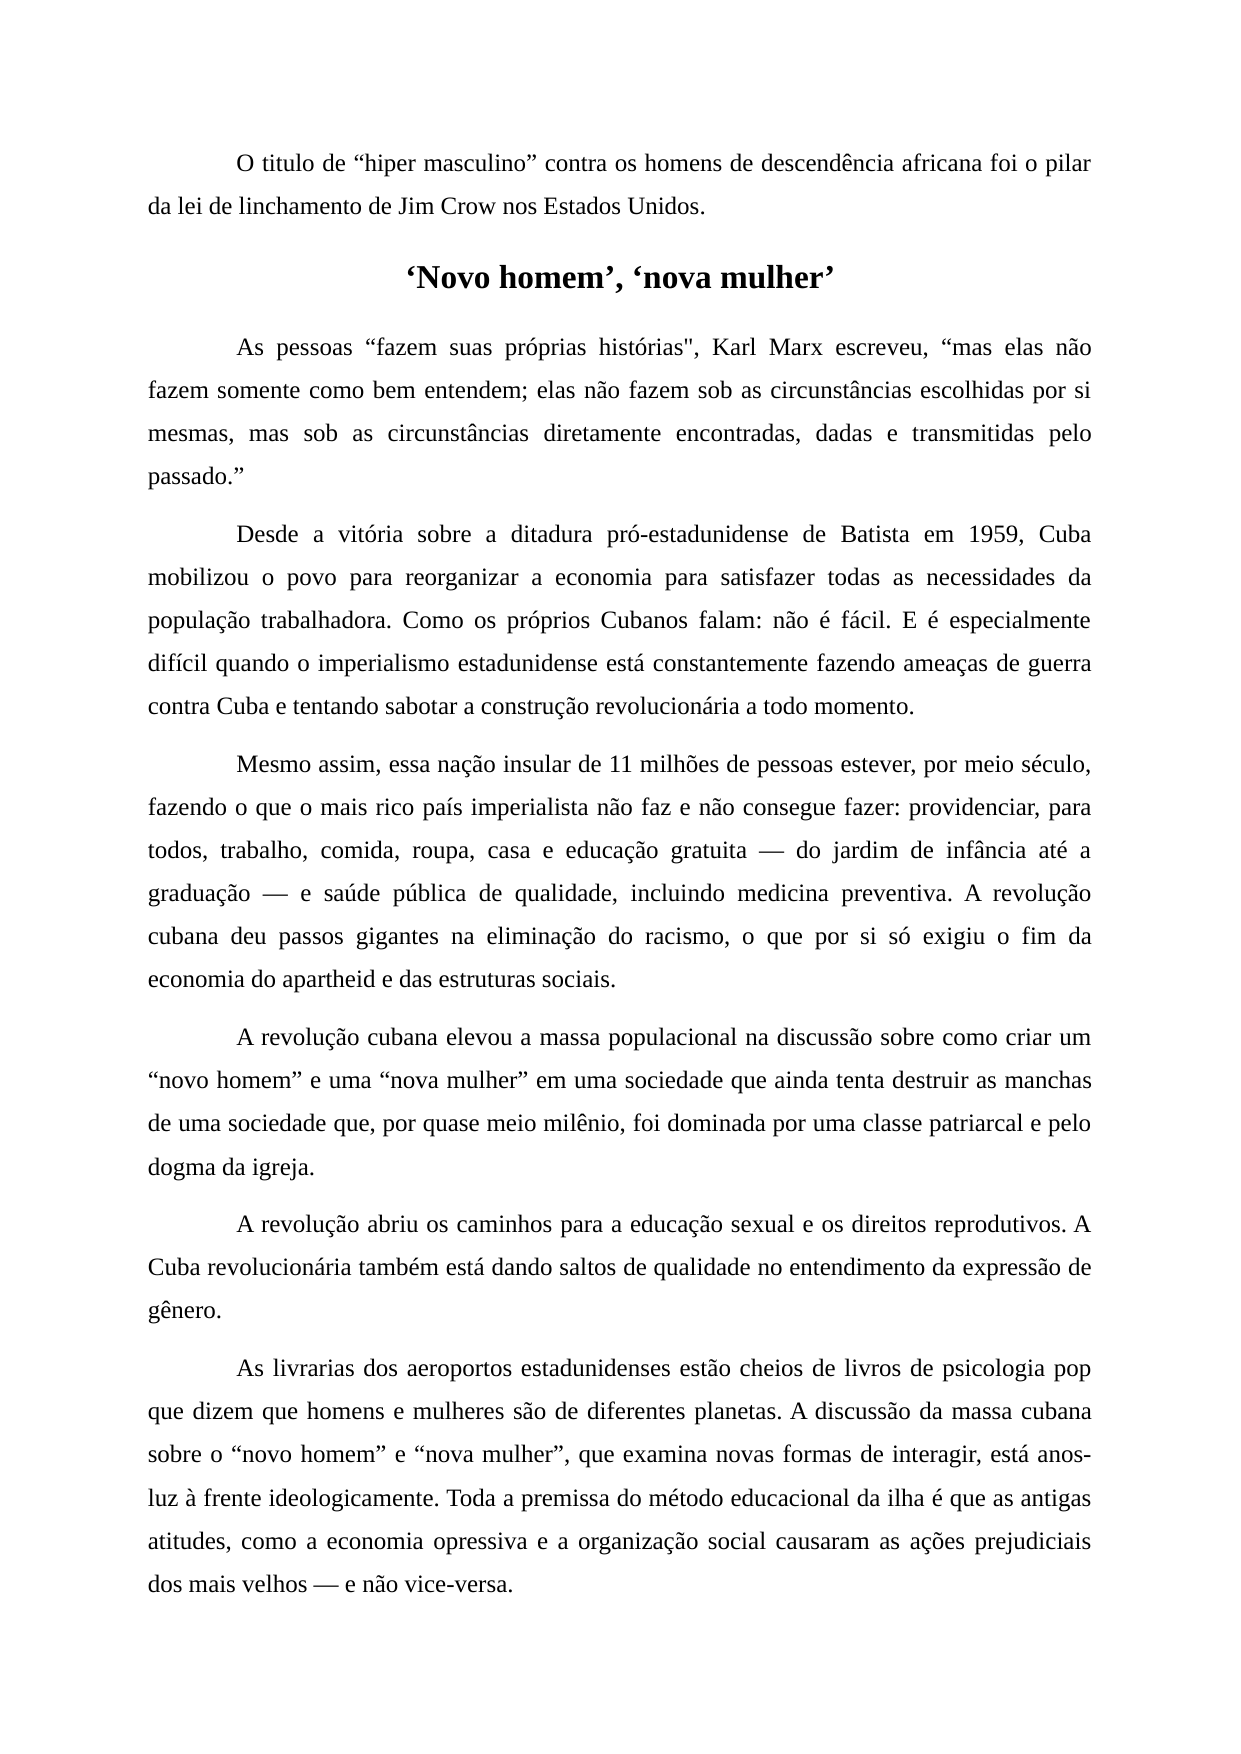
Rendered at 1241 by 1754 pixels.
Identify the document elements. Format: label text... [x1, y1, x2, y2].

text A revolução cubana elevou a massa populacional na discussão sobre como criar um “novo homem” e uma “nova mulher” em uma sociedade que ainda tenta destruir as manchas de uma sociedade que, por quase meio milênio, foi dominada por uma classe patriarcal e pelo dogma da igreja. [148, 1022, 1093, 1180]
text As livrarias dos aeroportos estadunidenses estão cheios de livros de psicologia pop que dizem que homens e mulheres são de diferentes planetas. A discussão da massa cubana sobre o “novo homem” e “nova mulher”, que examina novas formas de interagir, está anos-luz à frente ideologicamente. Toda a premissa do método educacional da ilha é que as antigas atitudes, como a economia opressiva e a organização social causaram as ações prejudiciais dos mais velhos — e não vice-versa. [148, 1353, 1093, 1598]
text Mesmo assim, essa nação insular de 11 milhões de pessoas estever, por meio século, fazendo o que o mais rico país imperialista não faz e não consegue fazer: providenciar, para todos, trabalho, comida, roupa, casa e educação gratuita — do jardim de infância até a graduação — e saúde pública de qualidade, incluindo medicina preventiva. A revolução cubana deu passos gigantes na eliminação do racismo, o que por si só exigiu o fim da economia do apartheid e das estruturas sociais. [148, 749, 1093, 993]
text Desde a vitória sobre a ditadura pró-estadunidense de Batista em 1959, Cuba mobilizou o povo para reorganizar a economia para satisfazer todas as necessidades da população trabalhadora. Como os próprios Cubanos falam: não é fácil. E é especialmente difícil quando o imperialismo estadunidense está constantemente fazendo ameaças de guerra contra Cuba e tentando sabotar a construção revolucionária a todo momento. [148, 519, 1093, 720]
subtitle ‘Novo homem’, ‘nova mulher’ [148, 257, 1093, 296]
text A revolução abriu os caminhos para a educação sexual e os direitos reprodutivos. A Cuba revolucionária também está dando saltos de qualidade no entendimento da expressão de gênero. [148, 1209, 1093, 1324]
text As pessoas “fazem suas próprias histórias", Karl Marx escreveu, “mas elas não fazem somente como bem entendem; elas não fazem sob as circunstâncias escolhidas por si mesmas, mas sob as circunstâncias diretamente encontradas, dadas e transmitidas pelo passado.” [148, 332, 1093, 490]
text O titulo de “hiper masculino” contra os homens de descendência africana foi o pilar da lei de linchamento de Jim Crow nos Estados Unidos. [148, 148, 1093, 219]
